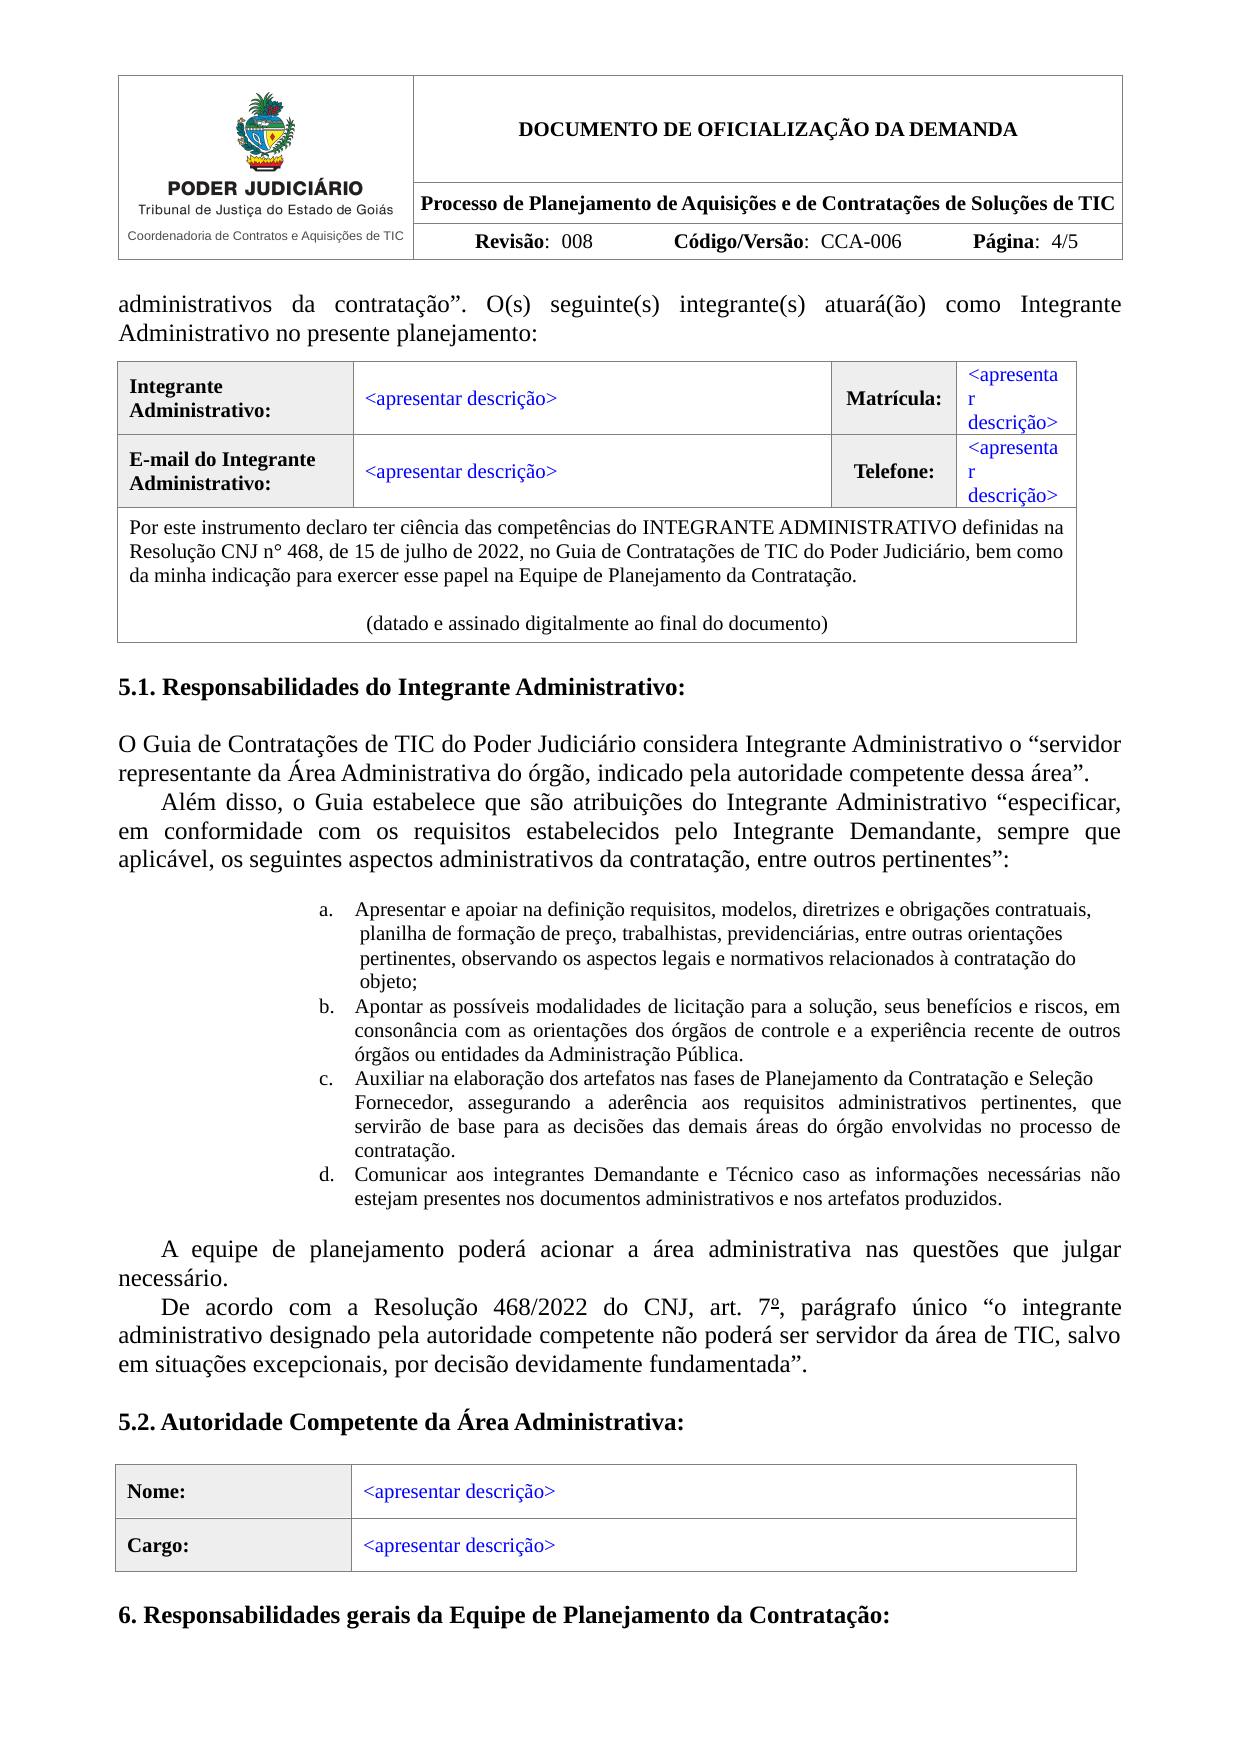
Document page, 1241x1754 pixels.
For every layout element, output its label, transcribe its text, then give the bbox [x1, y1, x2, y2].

table_header <apresentar descrição> [354, 362, 831, 434]
text 5.2. Autoridade Competente da Área Administrativa: [118, 1407, 1122, 1435]
table_header <apresentar descrição> [352, 1465, 1076, 1517]
text O Guia de Contratações de TIC do Poder Judiciário considera Integrante Administrativo o “servidor representante da Área Administrativa do órgão, indicado pela autoridade competente dessa área”. [118, 729, 1122, 787]
text planilha de formação de preço, trabalhistas, previdenciárias, entre outras orientações [354, 921, 1122, 945]
table_cell Telefone: [832, 435, 956, 507]
text Fornecedor, assegurando a aderência aos requisitos administrativos pertinentes, que servirão de base para as decisões das demais áreas do órgão envolvidas no processo de contratação. [354, 1090, 1122, 1162]
text administrativos da contratação”. O(s) seguinte(s) integrante(s) atuará(ão) como Integrante Administrativo no presente planejamento: [118, 289, 1122, 346]
text objeto; [354, 969, 1122, 993]
table_cell Por este instrumento declaro ter ciência das competências do INTEGRANTE ADMINISTRATIVO definidas na Resolução CNJ n° 468, de 15 de julho de 2022, no Guia de Contratações de TIC do Poder Judiciário, bem como da minha indicação para exercer esse papel na Equipe de Planejamento da Contratação. (datado e assinado digitalmente ao final do documento) [118, 508, 1076, 642]
table_cell <apresentar descrição> [352, 1519, 1076, 1571]
table_header <apresentar descrição> [957, 362, 1076, 434]
table_header Matrícula: [832, 362, 956, 434]
list Apresentar e apoiar na definição requisitos, modelos, diretrizes e obrigações contratuais, [319, 897, 1122, 921]
table_header Nome: [116, 1465, 351, 1517]
picture [138, 92, 393, 217]
text pertinentes, observando os aspectos legais e normativos relacionados à contratação do [354, 945, 1122, 969]
text 6. Responsabilidades gerais da Equipe de Planejamento da Contratação: [118, 1601, 1122, 1629]
list Comunicar aos integrantes Demandante e Técnico caso as informações necessárias não estejam presentes nos documentos administrativos e nos artefatos produzidos. [319, 1162, 1122, 1210]
list Apontar as possíveis modalidades de licitação para a solução, seus benefícios e riscos, em consonância com as orientações dos órgãos de controle e a experiência recente de outros órgãos ou entidades da Administração Pública. [319, 993, 1122, 1066]
text Além disso, o Guia estabelece que são atribuições do Integrante Administrativo “especificar, em conformidade com os requisitos estabelecidos pelo Integrante Demandante, sempre que aplicável, os seguintes aspectos administrativos da contratação, entre outros pertinentes”: [118, 787, 1122, 873]
table_header Integrante Administrativo: [118, 362, 353, 434]
text De acordo com a Resolução 468/2022 do CNJ, art. 7º, parágrafo único “o integrante administrativo designado pela autoridade competente não poderá ser servidor da área de TIC, salvo em situações excepcionais, por decisão devidamente fundamentada”. [118, 1292, 1122, 1378]
table_cell <apresentar descrição> [957, 435, 1076, 507]
text 5.1. Responsabilidades do Integrante Administrativo: [118, 672, 1122, 701]
table_cell E-mail do Integrante Administrativo: [118, 435, 353, 507]
text A equipe de planejamento poderá acionar a área administrativa nas questões que julgar necessário. [118, 1234, 1122, 1292]
list Auxiliar na elaboração dos artefatos nas fases de Planejamento da Contratação e Seleção [319, 1066, 1122, 1090]
table_cell Cargo: [116, 1519, 351, 1571]
table_cell <apresentar descrição> [354, 435, 831, 507]
